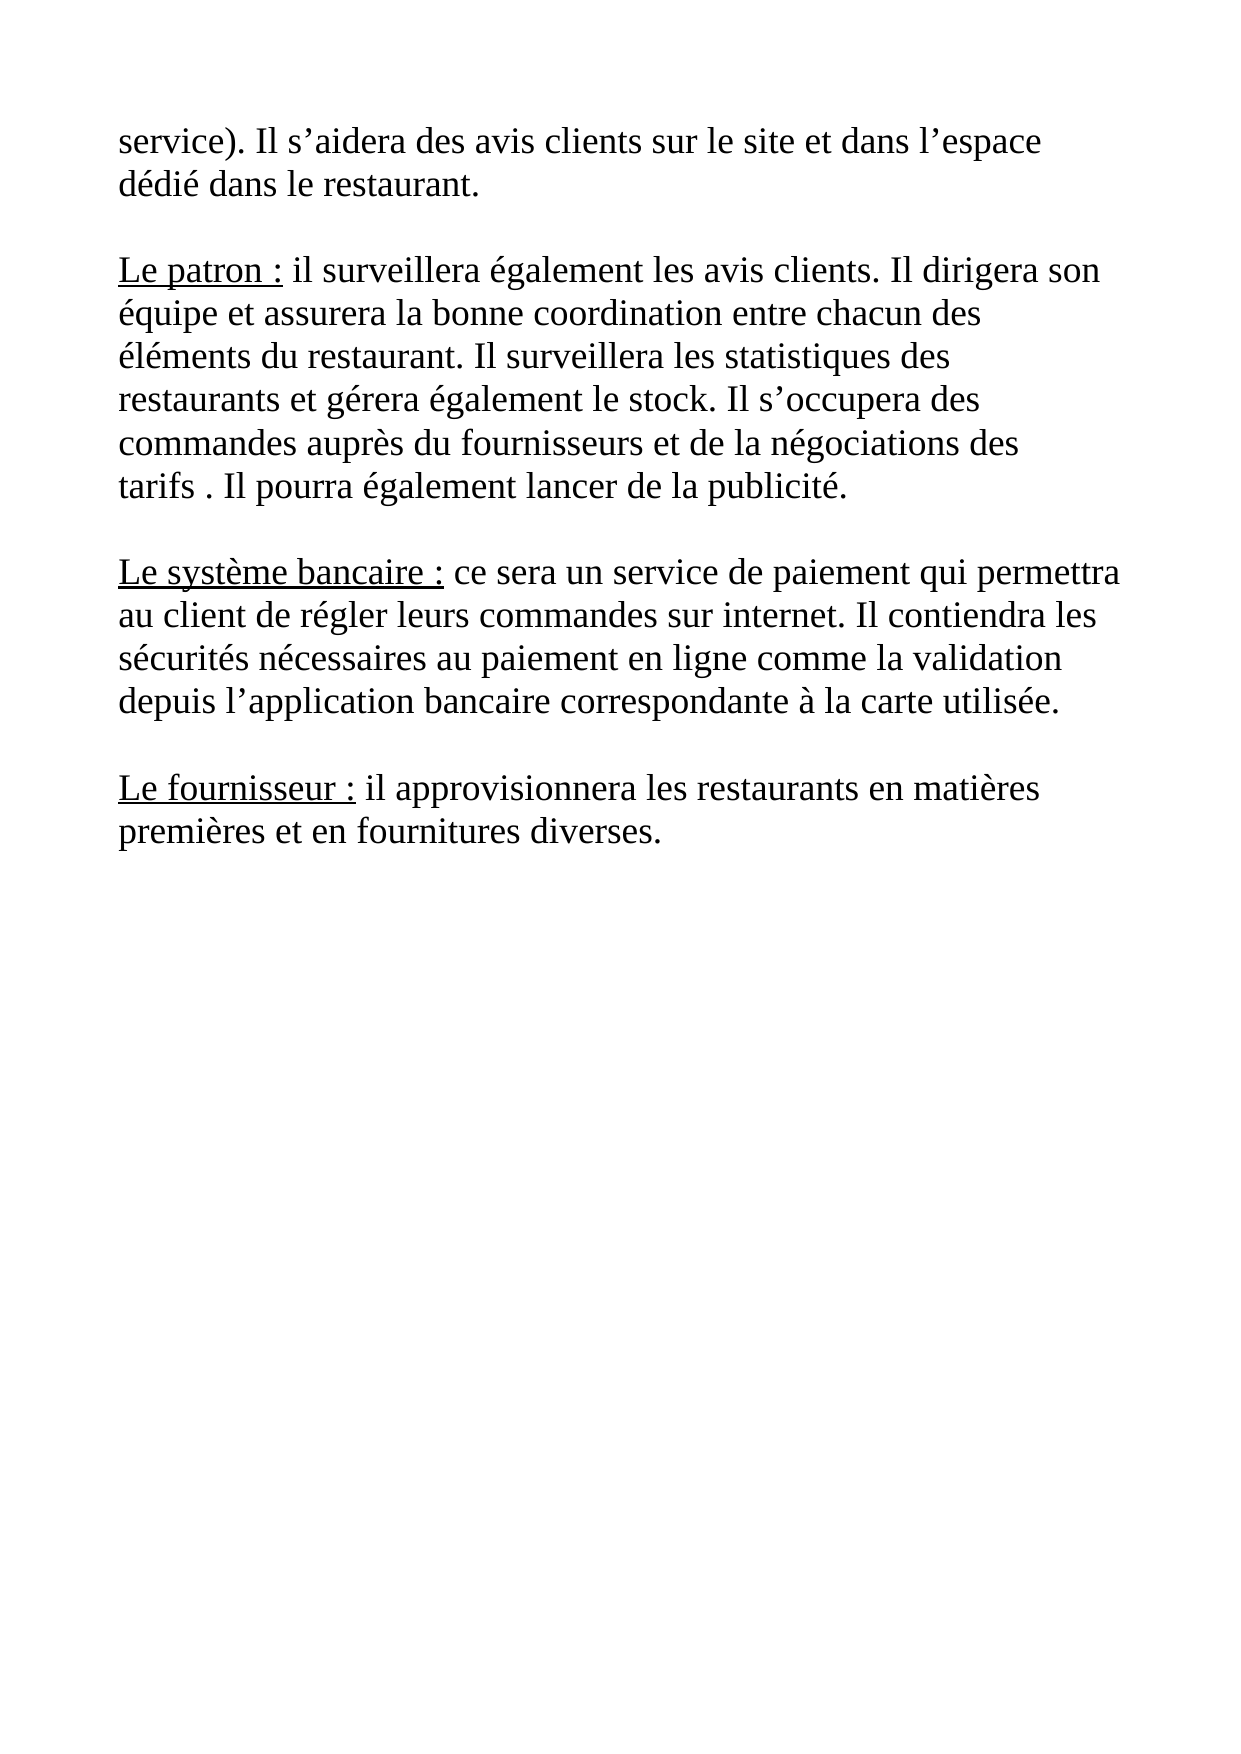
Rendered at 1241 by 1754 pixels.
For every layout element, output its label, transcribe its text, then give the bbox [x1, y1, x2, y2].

text Le système bancaire : ce sera un service de paiement qui permettra au client de régler leurs commandes sur internet. Il contiendra les sécurités nécessaires au paiement en ligne comme la validation depuis l’application bancaire correspondante à la carte utilisée. [118, 549, 1122, 722]
text service). Il s’aidera des avis clients sur le site et dans l’espace dédié dans le restaurant. [118, 118, 1122, 204]
text Le fournisseur : il approvisionnera les restaurants en matières premières et en fournitures diverses. [118, 765, 1122, 851]
text Le patron : il surveillera également les avis clients. Il dirigera son équipe et assurera la bonne coordination entre chacun des éléments du restaurant. Il surveillera les statistiques des restaurants et gérera également le stock. Il s’occupera des commandes auprès du fournisseurs et de la négociations des tarifs . Il pourra également lancer de la publicité. [118, 247, 1122, 506]
